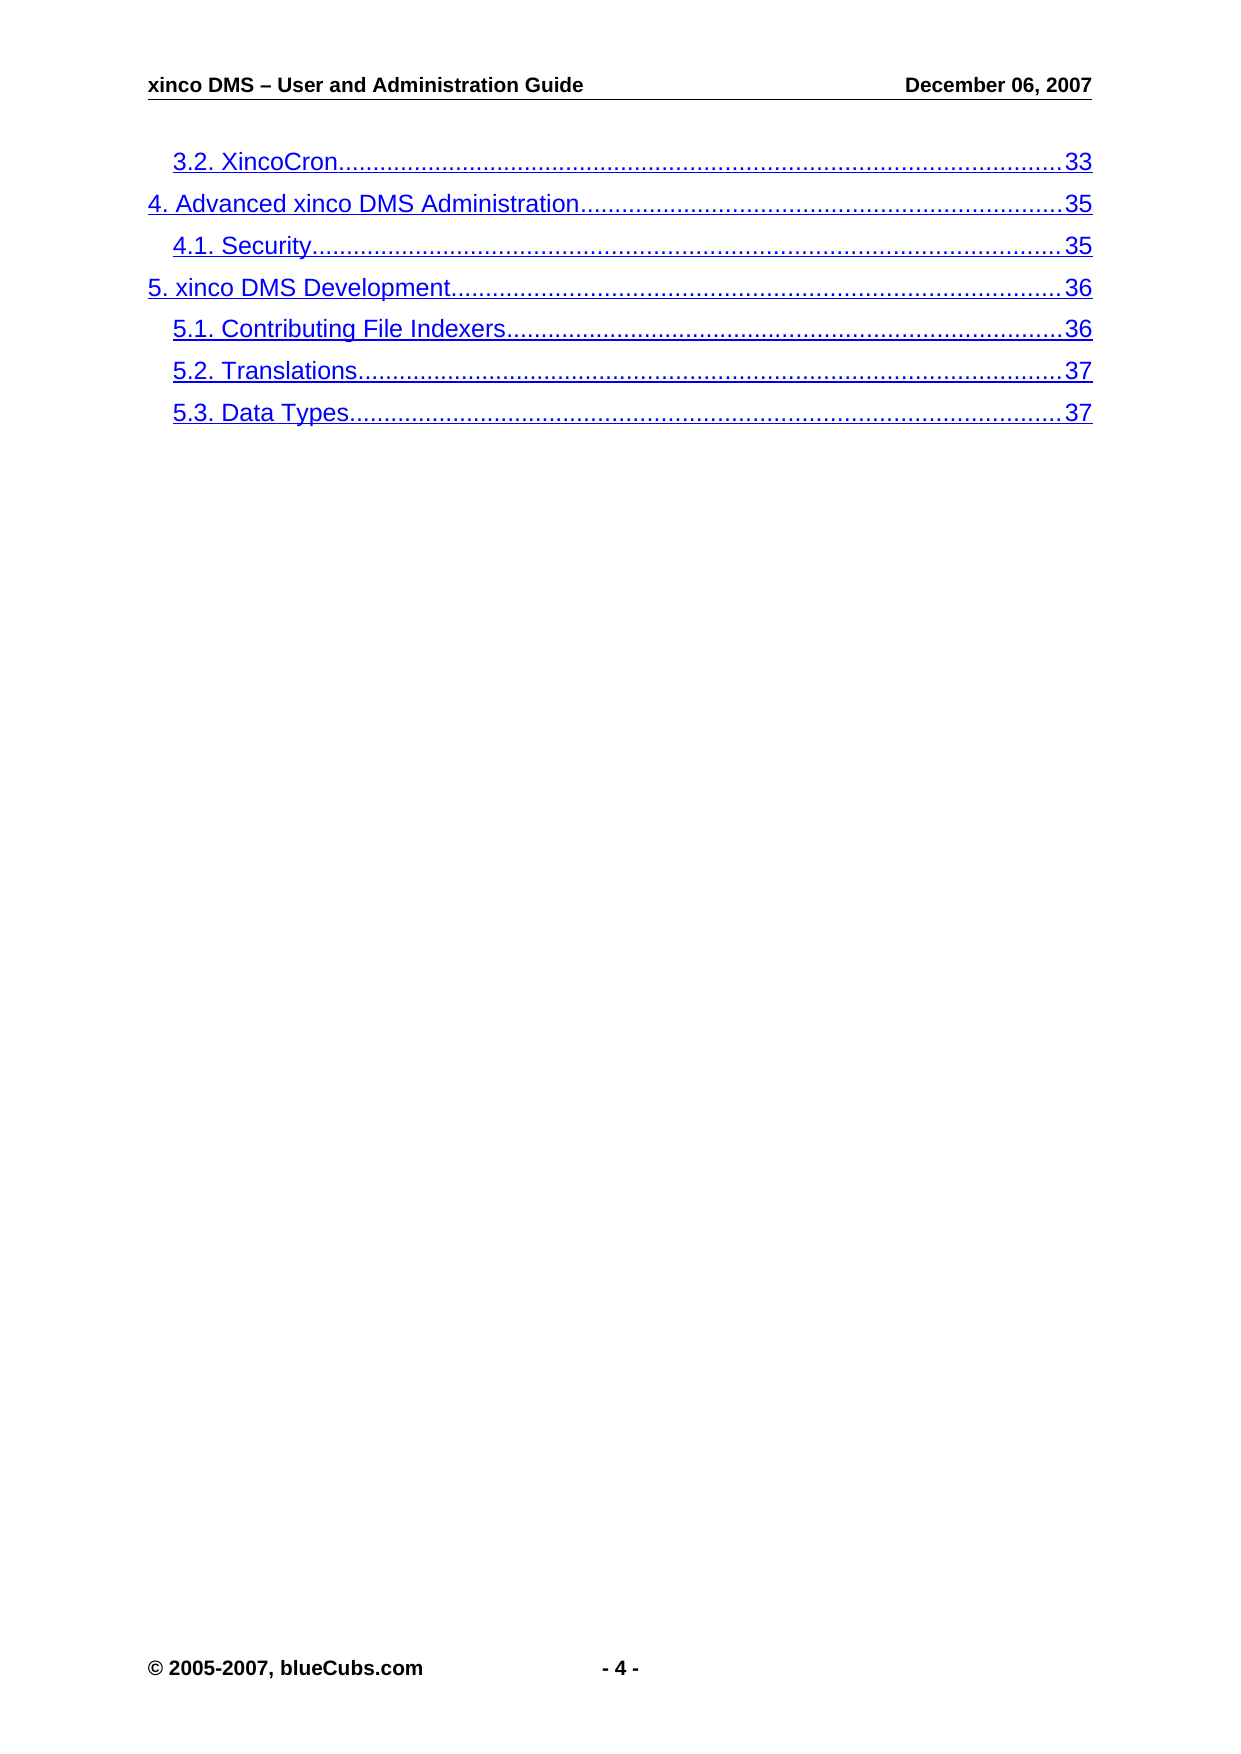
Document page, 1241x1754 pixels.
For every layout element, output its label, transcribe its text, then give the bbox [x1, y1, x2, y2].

text 5.2. Translations 37 [173, 357, 1092, 381]
text 4. Advanced xinco DMS Administration 35 [148, 189, 1092, 214]
text 3.2. XincoCron 33 [173, 148, 1092, 172]
text 5. xinco DMS Development 36 [148, 273, 1092, 298]
text 5.3. Data Types 37 [173, 399, 1092, 423]
text 5.1. Contributing File Indexers 36 [173, 315, 1092, 339]
text 4.1. Security 35 [173, 231, 1092, 256]
